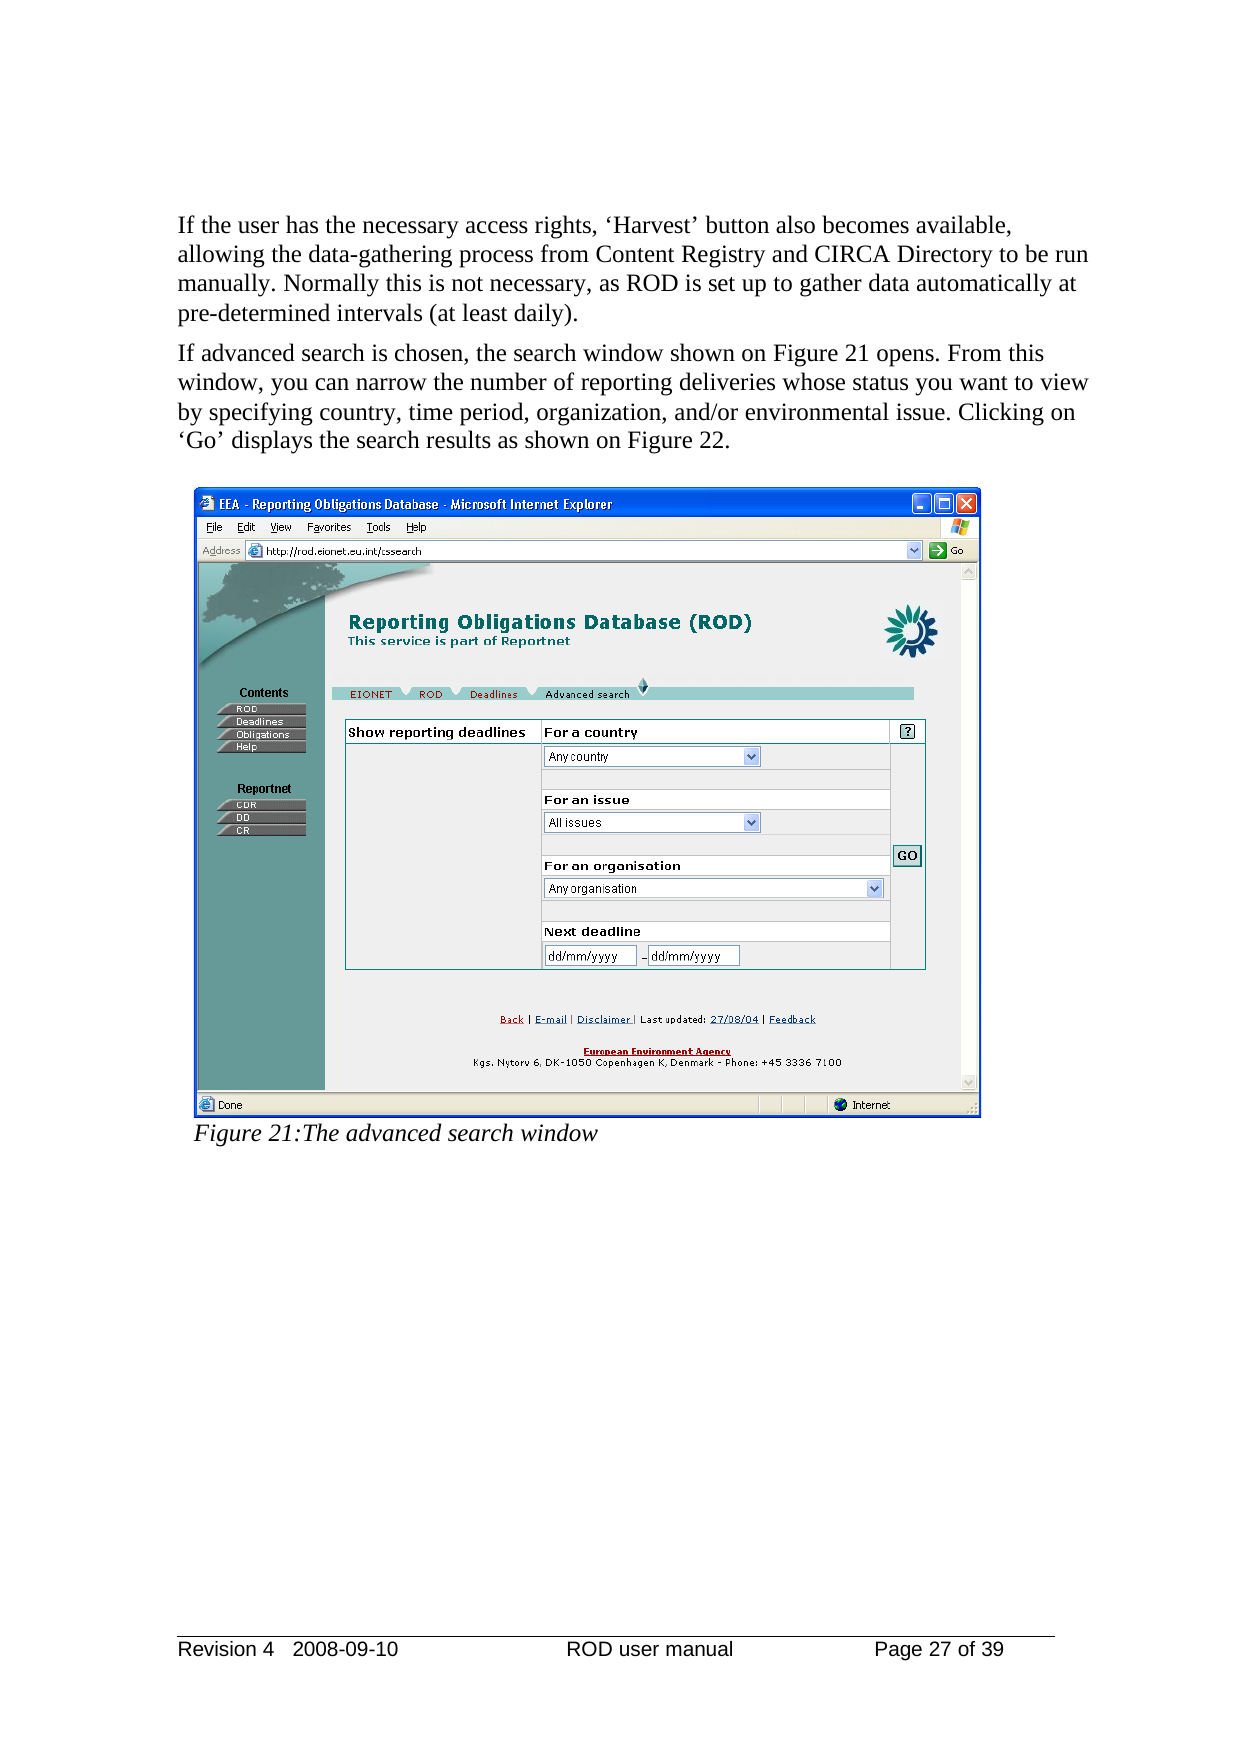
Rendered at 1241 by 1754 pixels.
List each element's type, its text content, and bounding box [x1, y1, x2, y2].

picture [193, 487, 982, 1118]
text If the user has the necessary access rights, ‘Harvest’ button also becomes available, allowing the data-gathering process from Content Registry and CIRCA Directory to be run manually. Normally this is not necessary, as ROD is set up to gather data automatically at pre-determined intervals (at least daily). [177, 210, 1092, 326]
text Figure 21:The advanced search window [194, 1118, 981, 1146]
text If advanced search is chosen, the search window shown on Figure 21 opens. From this window, you can narrow the number of reporting deliveries whose status you want to view by specifying country, time period, organization, and/or environmental issue. Clicking on ‘Go’ displays the search results as shown on Figure 22. [177, 338, 1092, 454]
